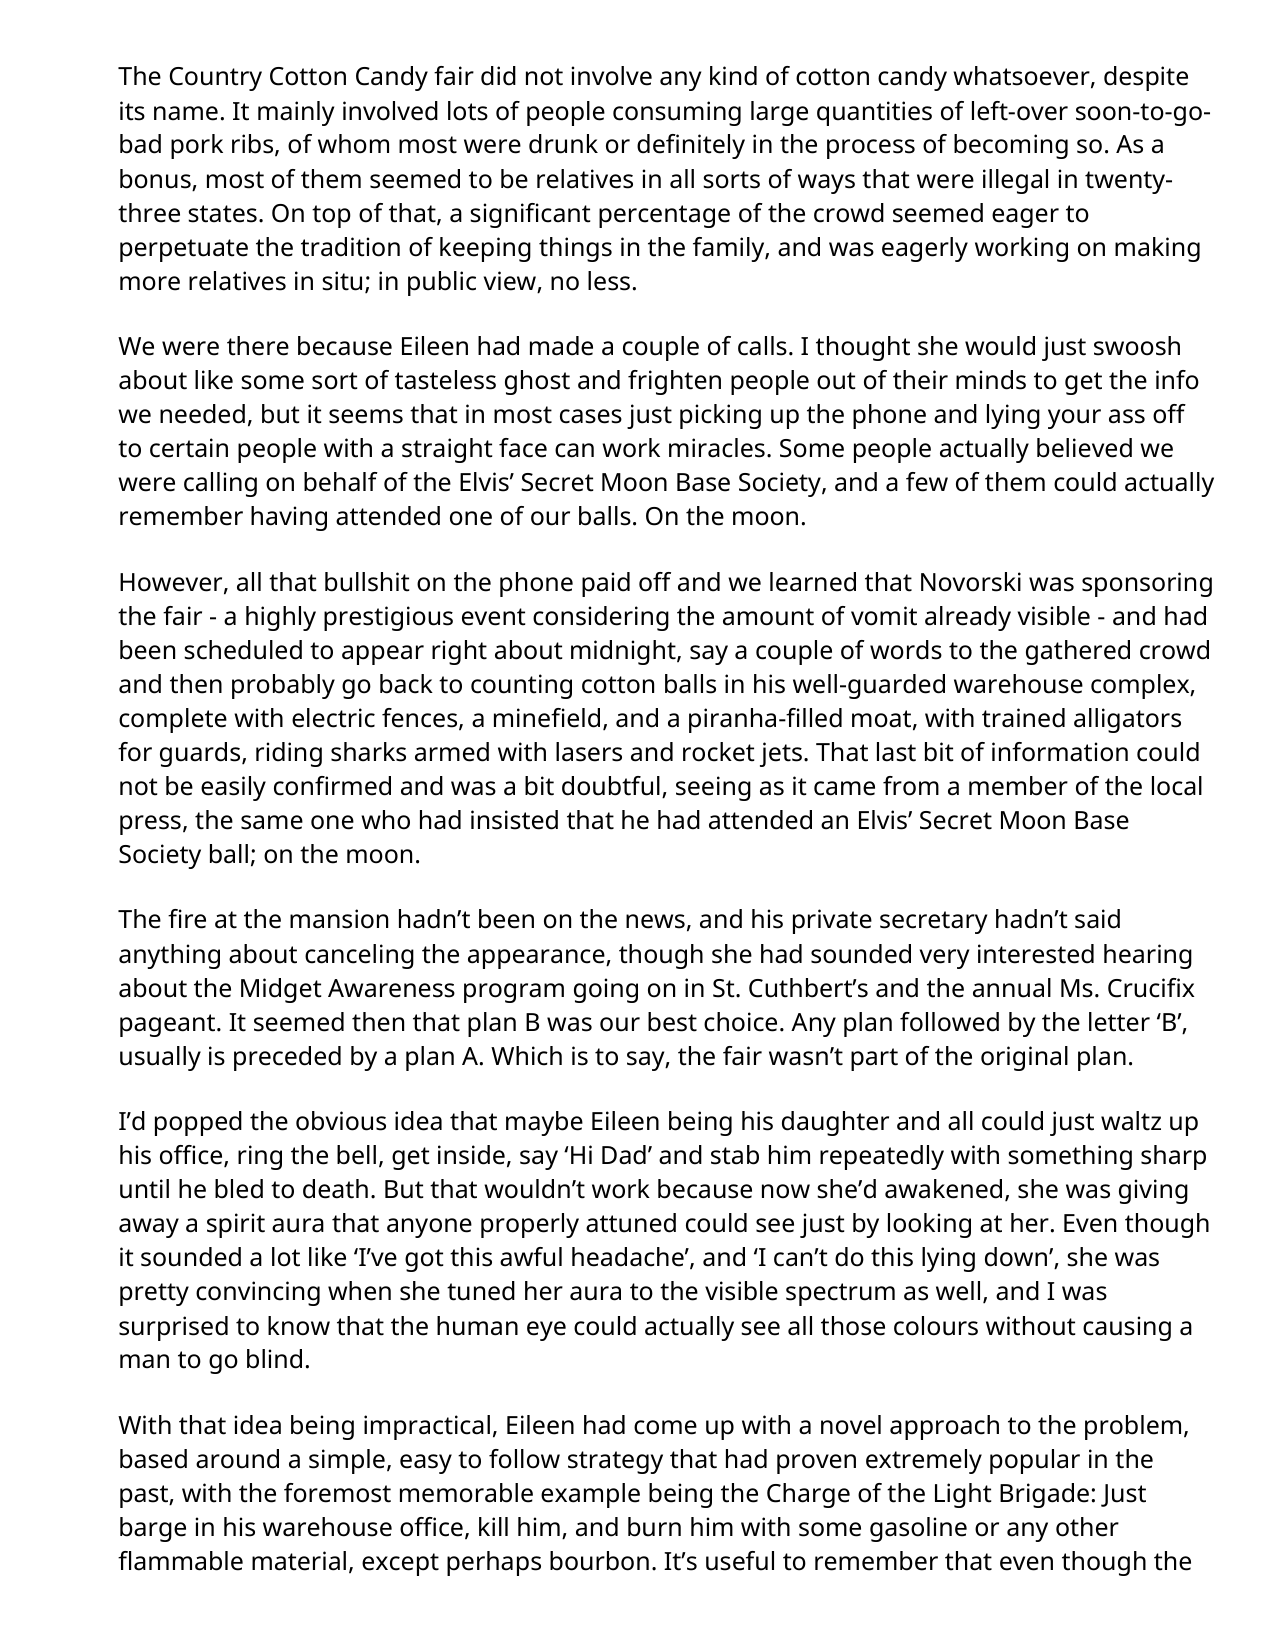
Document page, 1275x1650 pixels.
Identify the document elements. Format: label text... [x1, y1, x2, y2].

text With that idea being impractical, Eileen had come up with a novel approach to the problem, based around a simple, easy to follow strategy that had proven extremely popular in the past, with the foremost memorable example being the Charge of the Light Brigade: Just barge in his warehouse office, kill him, and burn him with some gasoline or any other flammable material, except perhaps bourbon. It’s useful to remember that even though the [118, 1407, 1216, 1578]
text We were there because Eileen had made a couple of calls. I thought she would just swoosh about like some sort of tasteless ghost and frighten people out of their minds to get the info we needed, but it seems that in most cases just picking up the phone and lying your ass off to certain people with a straight face can work miracles. Some people actually believed we were calling on behalf of the Elvis’ Secret Moon Base Society, and a few of them could actually remember having attended one of our balls. On the moon. [118, 329, 1216, 533]
text The Country Cotton Candy fair did not involve any kind of cotton candy whatsoever, despite its name. It mainly involved lots of people consuming large quantities of left-over soon-to-go-bad pork ribs, of whom most were drunk or definitely in the process of becoming so. As a bonus, most of them seemed to be relatives in all sorts of ways that were illegal in twenty-three states. On top of that, a significant percentage of the crowd seemed eager to perpetuate the tradition of keeping things in the family, and was eagerly working on making more relatives in situ; in public view, no less. [118, 59, 1216, 297]
text However, all that bullshit on the phone paid off and we learned that Novorski was sponsoring the fair - a highly prestigious event considering the amount of vomit already visible - and had been scheduled to appear right about midnight, say a couple of words to the gathered crowd and then probably go back to counting cotton balls in his well-guarded warehouse complex, complete with electric fences, a minefield, and a piranha-filled moat, with trained alligators for guards, riding sharks armed with lasers and rocket jets. That last bit of information could not be easily confirmed and was a bit doubtful, seeing as it came from a member of the local press, the same one who had insisted that he had attended an Elvis’ Secret Moon Base Society ball; on the moon. [118, 564, 1216, 871]
text The fire at the mansion hadn’t been on the news, and his private secretary hadn’t said anything about canceling the appearance, though she had sounded very interested hearing about the Midget Awareness program going on in St. Cuthbert’s and the annual Ms. Crucifix pageant. It seemed then that plan B was our best choice. Any plan followed by the letter ‘B’, usually is preceded by a plan A. Which is to say, the fair wasn’t part of the original plan. [118, 902, 1216, 1072]
text I’d popped the obvious idea that maybe Eileen being his daughter and all could just waltz up his office, ring the bell, get inside, say ‘Hi Dad’ and stab him repeatedly with something sharp until he bled to death. But that wouldn’t work because now she’d awakened, she was giving away a spirit aura that anyone properly attuned could see just by looking at her. Even though it sounded a lot like ‘I’ve got this awful headache’, and ‘I can’t do this lying down’, she was pretty convincing when she tuned her aura to the visible spectrum as well, and I was surprised to know that the human eye could actually see all those colours without causing a man to go blind. [118, 1104, 1216, 1376]
